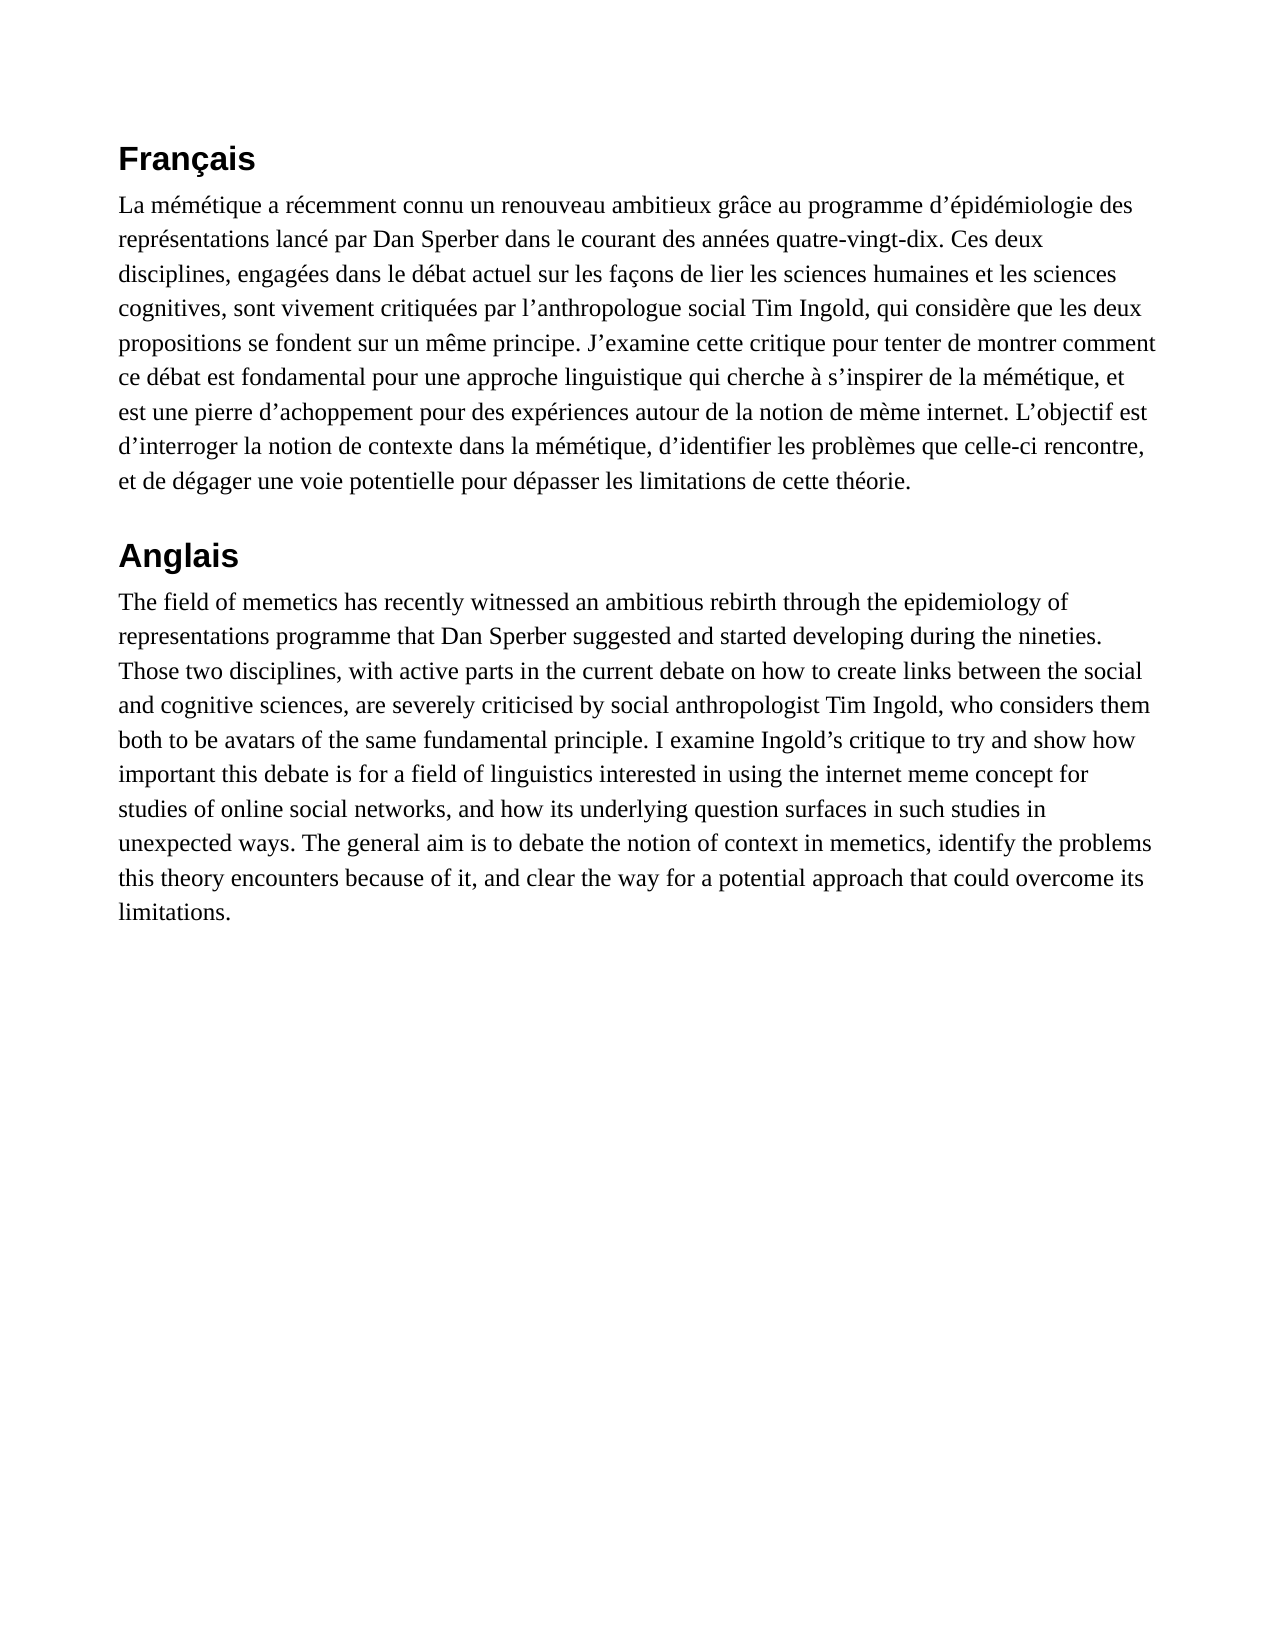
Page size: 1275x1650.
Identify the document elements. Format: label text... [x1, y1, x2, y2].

subtitle Français [118, 139, 1157, 178]
text The field of memetics has recently witnessed an ambitious rebirth through the epidemiology of representations programme that Dan Sperber suggested and started developing during the nineties. Those two disciplines, with active parts in the current debate on how to create links between the social and cognitive sciences, are severely criticised by social anthropologist Tim Ingold, who considers them both to be avatars of the same fundamental principle. I examine Ingold’s critique to try and show how important this debate is for a field of linguistics interested in using the internet meme concept for studies of online social networks, and how its underlying question surfaces in such studies in unexpected ways. The general aim is to debate the notion of context in memetics, identify the problems this theory encounters because of it, and clear the way for a potential approach that could overcome its limitations. [118, 587, 1157, 926]
subtitle Anglais [118, 536, 1157, 574]
text La mémétique a récemment connu un renouveau ambitieux grâce au programme d’épidémiologie des représentations lancé par Dan Sperber dans le courant des années quatre-vingt-dix. Ces deux disciplines, engagées dans le débat actuel sur les façons de lier les sciences humaines et les sciences cognitives, sont vivement critiquées par l’anthropologue social Tim Ingold, qui considère que les deux propositions se fondent sur un même principe. J’examine cette critique pour tenter de montrer comment ce débat est fondamental pour une approche linguistique qui cherche à s’inspirer de la mémétique, et est une pierre d’achoppement pour des expériences autour de la notion de mème internet. L’objectif est d’interroger la notion de contexte dans la mémétique, d’identifier les problèmes que celle-ci rencontre, et de dégager une voie potentielle pour dépasser les limitations de cette théorie. [118, 190, 1157, 495]
